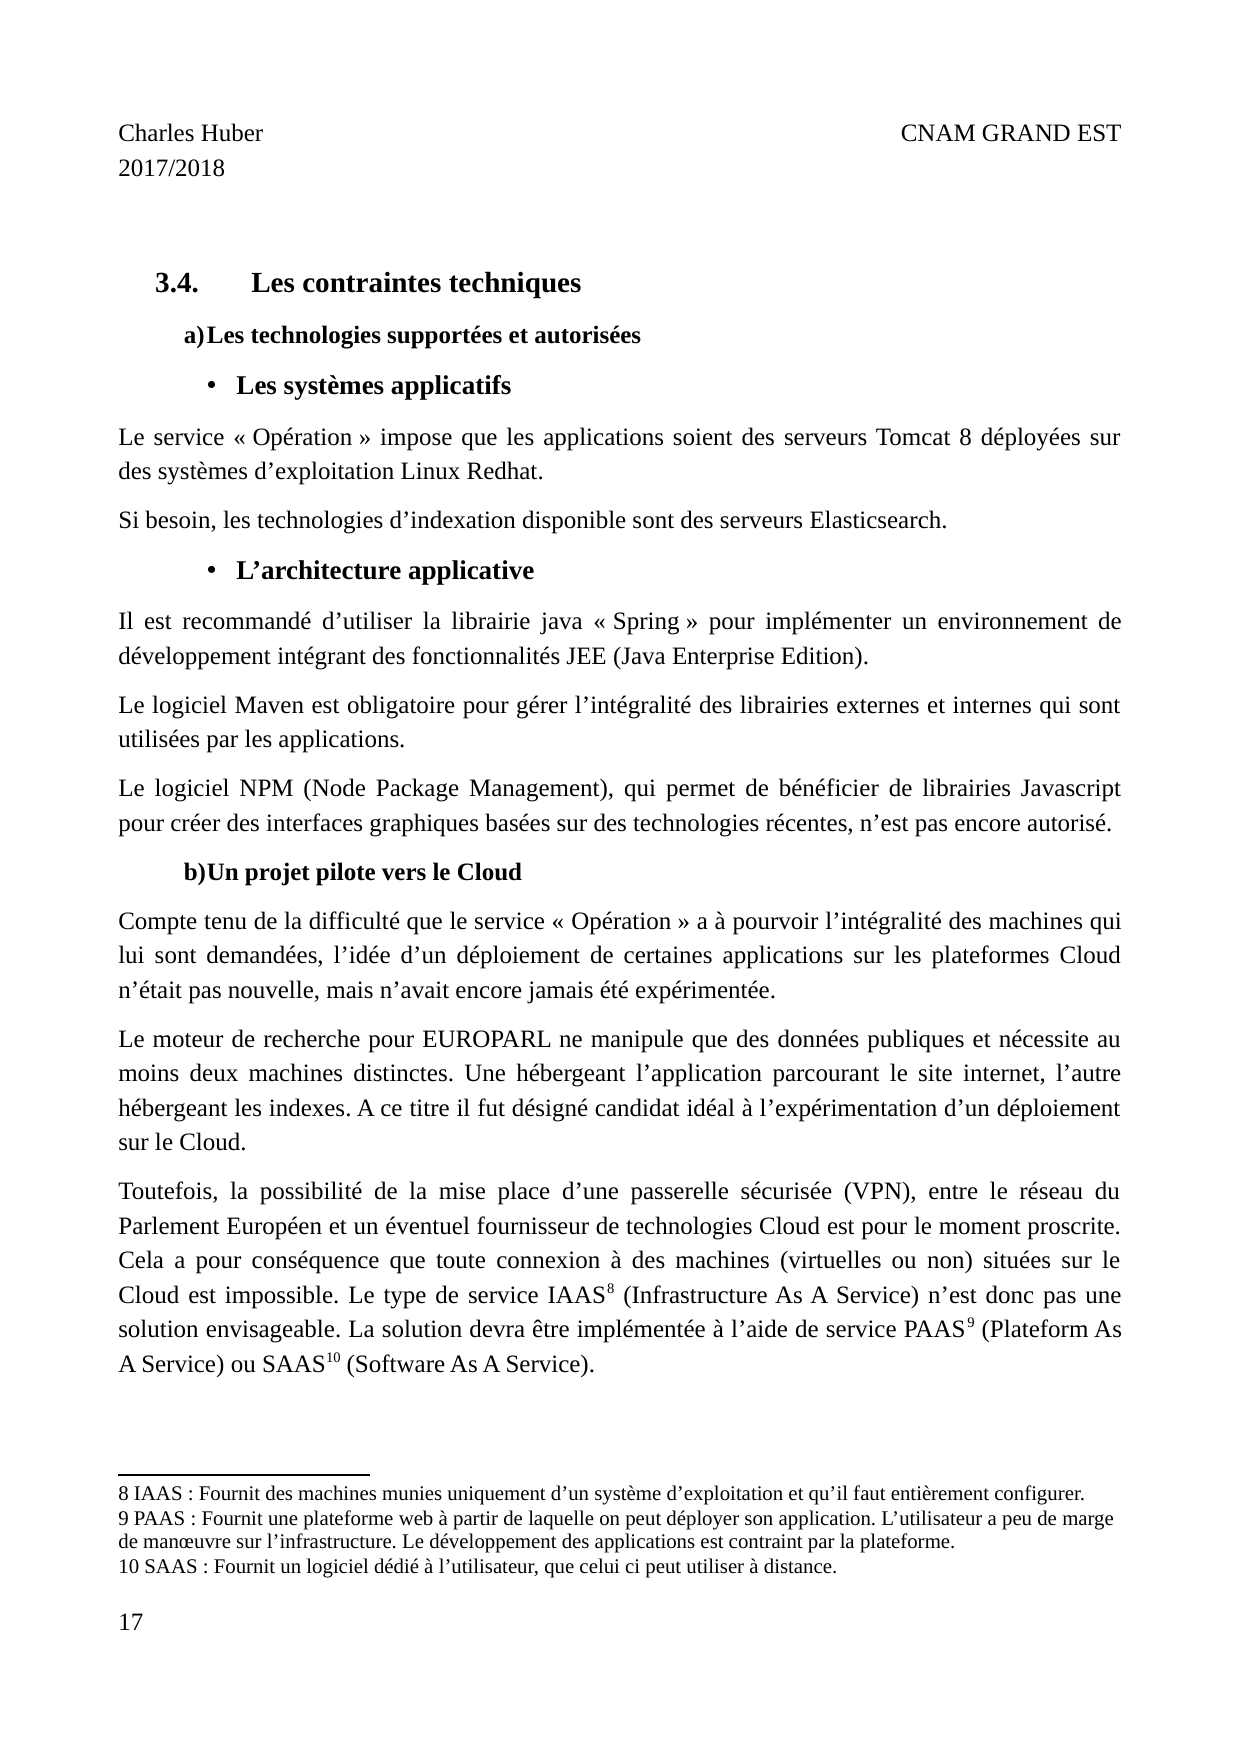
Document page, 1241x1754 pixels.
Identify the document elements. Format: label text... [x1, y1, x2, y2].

text SAAS : Fournit un logiciel dédié à l’utilisateur, que celui ci peut utiliser à distance. [118, 1553, 1122, 1578]
subtitle Les systèmes applicatifs [207, 369, 1122, 401]
subtitle L’architecture applicative [207, 554, 1122, 585]
text Il est recommandé d’utiliser la librairie java « Spring » pour implémenter un environnement de développement intégrant des fonctionnalités JEE (Java Enterprise Edition). [118, 606, 1122, 669]
subtitle Un projet pilote vers le Cloud [177, 857, 1122, 886]
subtitle Les technologies supportées et autorisées [177, 320, 1122, 349]
subtitle Les contraintes techniques [148, 266, 1122, 299]
text IAAS : Fournit des machines munies uniquement d’un système d’exploitation et qu’il faut entièrement configurer. [118, 1481, 1122, 1505]
text Le service « Opération » impose que les applications soient des serveurs Tomcat 8 déployées sur des systèmes d’exploitation Linux Redhat. [118, 422, 1122, 485]
text Le logiciel Maven est obligatoire pour gérer l’intégralité des librairies externes et internes qui sont utilisées par les applications. [118, 690, 1122, 753]
text Si besoin, les technologies d’indexation disponible sont des serveurs Elasticsearch. [118, 505, 1122, 534]
text PAAS : Fournit une plateforme web à partir de laquelle on peut déployer son application. L’utilisateur a peu de marge de manœuvre sur l’infrastructure. Le développement des applications est contraint par la plateforme. [118, 1505, 1122, 1553]
text Le moteur de recherche pour EUROPARL ne manipule que des données publiques et nécessite au moins deux machines distinctes. Une hébergeant l’application parcourant le site internet, l’autre hébergeant les indexes. A ce titre il fut désigné candidat idéal à l’expérimentation d’un déploiement sur le Cloud. [118, 1024, 1122, 1156]
text Compte tenu de la difficulté que le service « Opération » a à pourvoir l’intégralité des machines qui lui sont demandées, l’idée d’un déploiement de certaines applications sur les plateformes Cloud n’était pas nouvelle, mais n’avait encore jamais été expérimentée. [118, 906, 1122, 1004]
text Le logiciel NPM (Node Package Management), qui permet de bénéficier de librairies Javascript pour créer des interfaces graphiques basées sur des technologies récentes, n’est pas encore autorisé. [118, 773, 1122, 837]
text Toutefois, la possibilité de la mise place d’une passerelle sécurisée (VPN), entre le réseau du Parlement Européen et un éventuel fournisseur de technologies Cloud est pour le moment proscrite. Cela a pour conséquence que toute connexion à des machines (virtuelles ou non) situées sur le Cloud est impossible. Le type de service IAAS (Infrastructure As A Service) n’est donc pas une solution envisageable. La solution devra être implémentée à l’aide de service PAAS (Plateform As A Service) ou SAAS (Software As A Service). [118, 1176, 1122, 1378]
